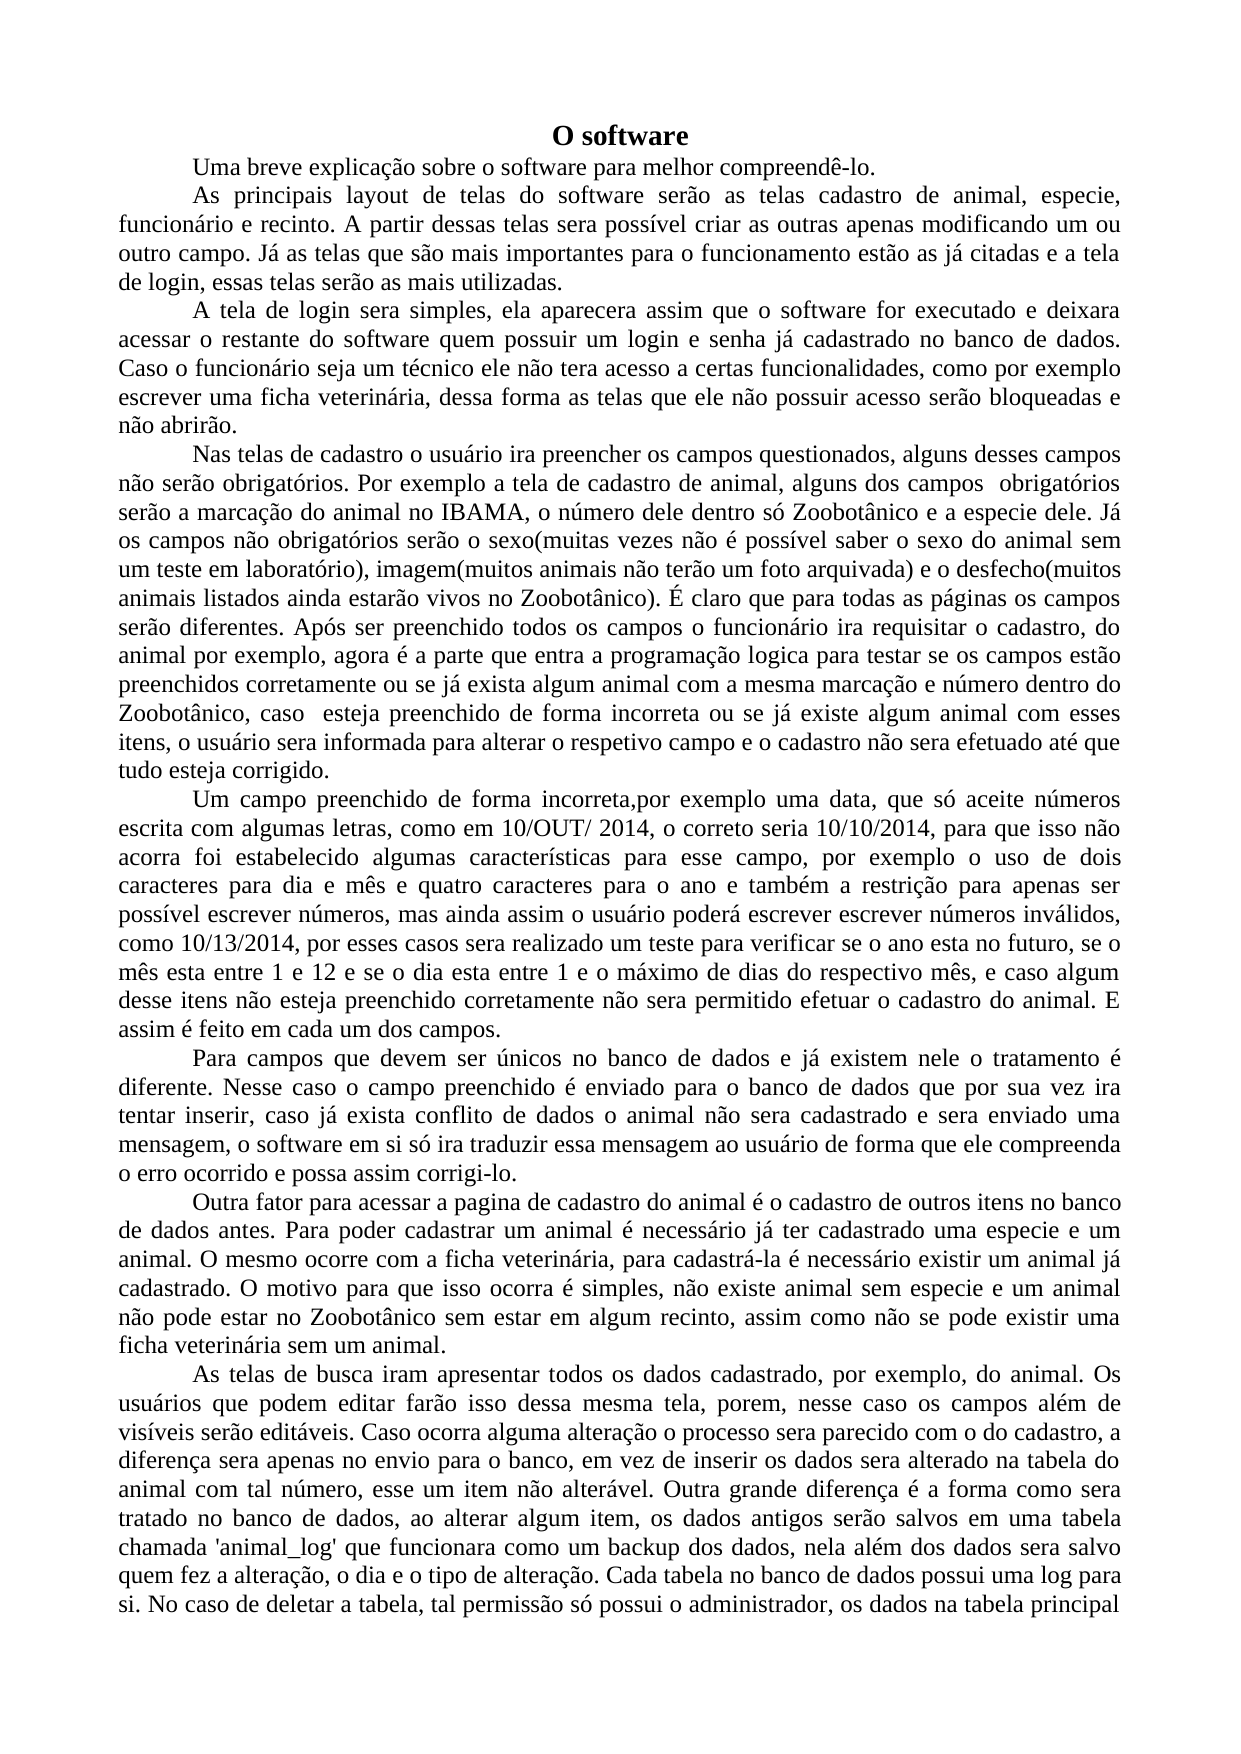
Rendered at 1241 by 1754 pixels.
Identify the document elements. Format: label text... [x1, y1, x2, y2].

text O software [118, 118, 1122, 152]
text As principais layout de telas do software serão as telas cadastro de animal, especie, funcionário e recinto. A partir dessas telas sera possível criar as outras apenas modificando um ou outro campo. Já as telas que são mais importantes para o funcionamento estão as já citadas e a tela de login, essas telas serão as mais utilizadas. [118, 180, 1122, 295]
text Para campos que devem ser únicos no banco de dados e já existem nele o tratamento é diferente. Nesse caso o campo preenchido é enviado para o banco de dados que por sua vez ira tentar inserir, caso já exista conflito de dados o animal não sera cadastrado e sera enviado uma mensagem, o software em si só ira traduzir essa mensagem ao usuário de forma que ele compreenda o erro ocorrido e possa assim corrigi-lo. [118, 1043, 1122, 1187]
text As telas de busca iram apresentar todos os dados cadastrado, por exemplo, do animal. Os usuários que podem editar farão isso dessa mesma tela, porem, nesse caso os campos além de visíveis serão editáveis. Caso ocorra alguma alteração o processo sera parecido com o do cadastro, a diferença sera apenas no envio para o banco, em vez de inserir os dados sera alterado na tabela do animal com tal número, esse um item não alterável. Outra grande diferença é a forma como sera tratado no banco de dados, ao alterar algum item, os dados antigos serão salvos em uma tabela chamada 'animal_log' que funcionara como um backup dos dados, nela além dos dados sera salvo quem fez a alteração, o dia e o tipo de alteração. Cada tabela no banco de dados possui uma log para si. No caso de deletar a tabela, tal permissão só possui o administrador, os dados na tabela principal [118, 1359, 1122, 1618]
text Um campo preenchido de forma incorreta,por exemplo uma data, que só aceite números escrita com algumas letras, como em 10/OUT/ 2014, o correto seria 10/10/2014, para que isso não acorra foi estabelecido algumas características para esse campo, por exemplo o uso de dois caracteres para dia e mês e quatro caracteres para o ano e também a restrição para apenas ser possível escrever números, mas ainda assim o usuário poderá escrever escrever números inválidos, como 10/13/2014, por esses casos sera realizado um teste para verificar se o ano esta no futuro, se o mês esta entre 1 e 12 e se o dia esta entre 1 e o máximo de dias do respectivo mês, e caso algum desse itens não esteja preenchido corretamente não sera permitido efetuar o cadastro do animal. E assim é feito em cada um dos campos. [118, 784, 1122, 1043]
text Uma breve explicação sobre o software para melhor compreendê-lo. [118, 152, 1122, 180]
text Nas telas de cadastro o usuário ira preencher os campos questionados, alguns desses campos não serão obrigatórios. Por exemplo a tela de cadastro de animal, alguns dos campos obrigatórios serão a marcação do animal no IBAMA, o número dele dentro só Zoobotânico e a especie dele. Já os campos não obrigatórios serão o sexo(muitas vezes não é possível saber o sexo do animal sem um teste em laboratório), imagem(muitos animais não terão um foto arquivada) e o desfecho(muitos animais listados ainda estarão vivos no Zoobotânico). É claro que para todas as páginas os campos serão diferentes. Após ser preenchido todos os campos o funcionário ira requisitar o cadastro, do animal por exemplo, agora é a parte que entra a programação logica para testar se os campos estão preenchidos corretamente ou se já exista algum animal com a mesma marcação e número dentro do Zoobotânico, caso esteja preenchido de forma incorreta ou se já existe algum animal com esses itens, o usuário sera informada para alterar o respetivo campo e o cadastro não sera efetuado até que tudo esteja corrigido. [118, 439, 1122, 784]
text A tela de login sera simples, ela aparecera assim que o software for executado e deixara acessar o restante do software quem possuir um login e senha já cadastrado no banco de dados. Caso o funcionário seja um técnico ele não tera acesso a certas funcionalidades, como por exemplo escrever uma ficha veterinária, dessa forma as telas que ele não possuir acesso serão bloqueadas e não abrirão. [118, 295, 1122, 439]
text Outra fator para acessar a pagina de cadastro do animal é o cadastro de outros itens no banco de dados antes. Para poder cadastrar um animal é necessário já ter cadastrado uma especie e um animal. O mesmo ocorre com a ficha veterinária, para cadastrá-la é necessário existir um animal já cadastrado. O motivo para que isso ocorra é simples, não existe animal sem especie e um animal não pode estar no Zoobotânico sem estar em algum recinto, assim como não se pode existir uma ficha veterinária sem um animal. [118, 1187, 1122, 1359]
